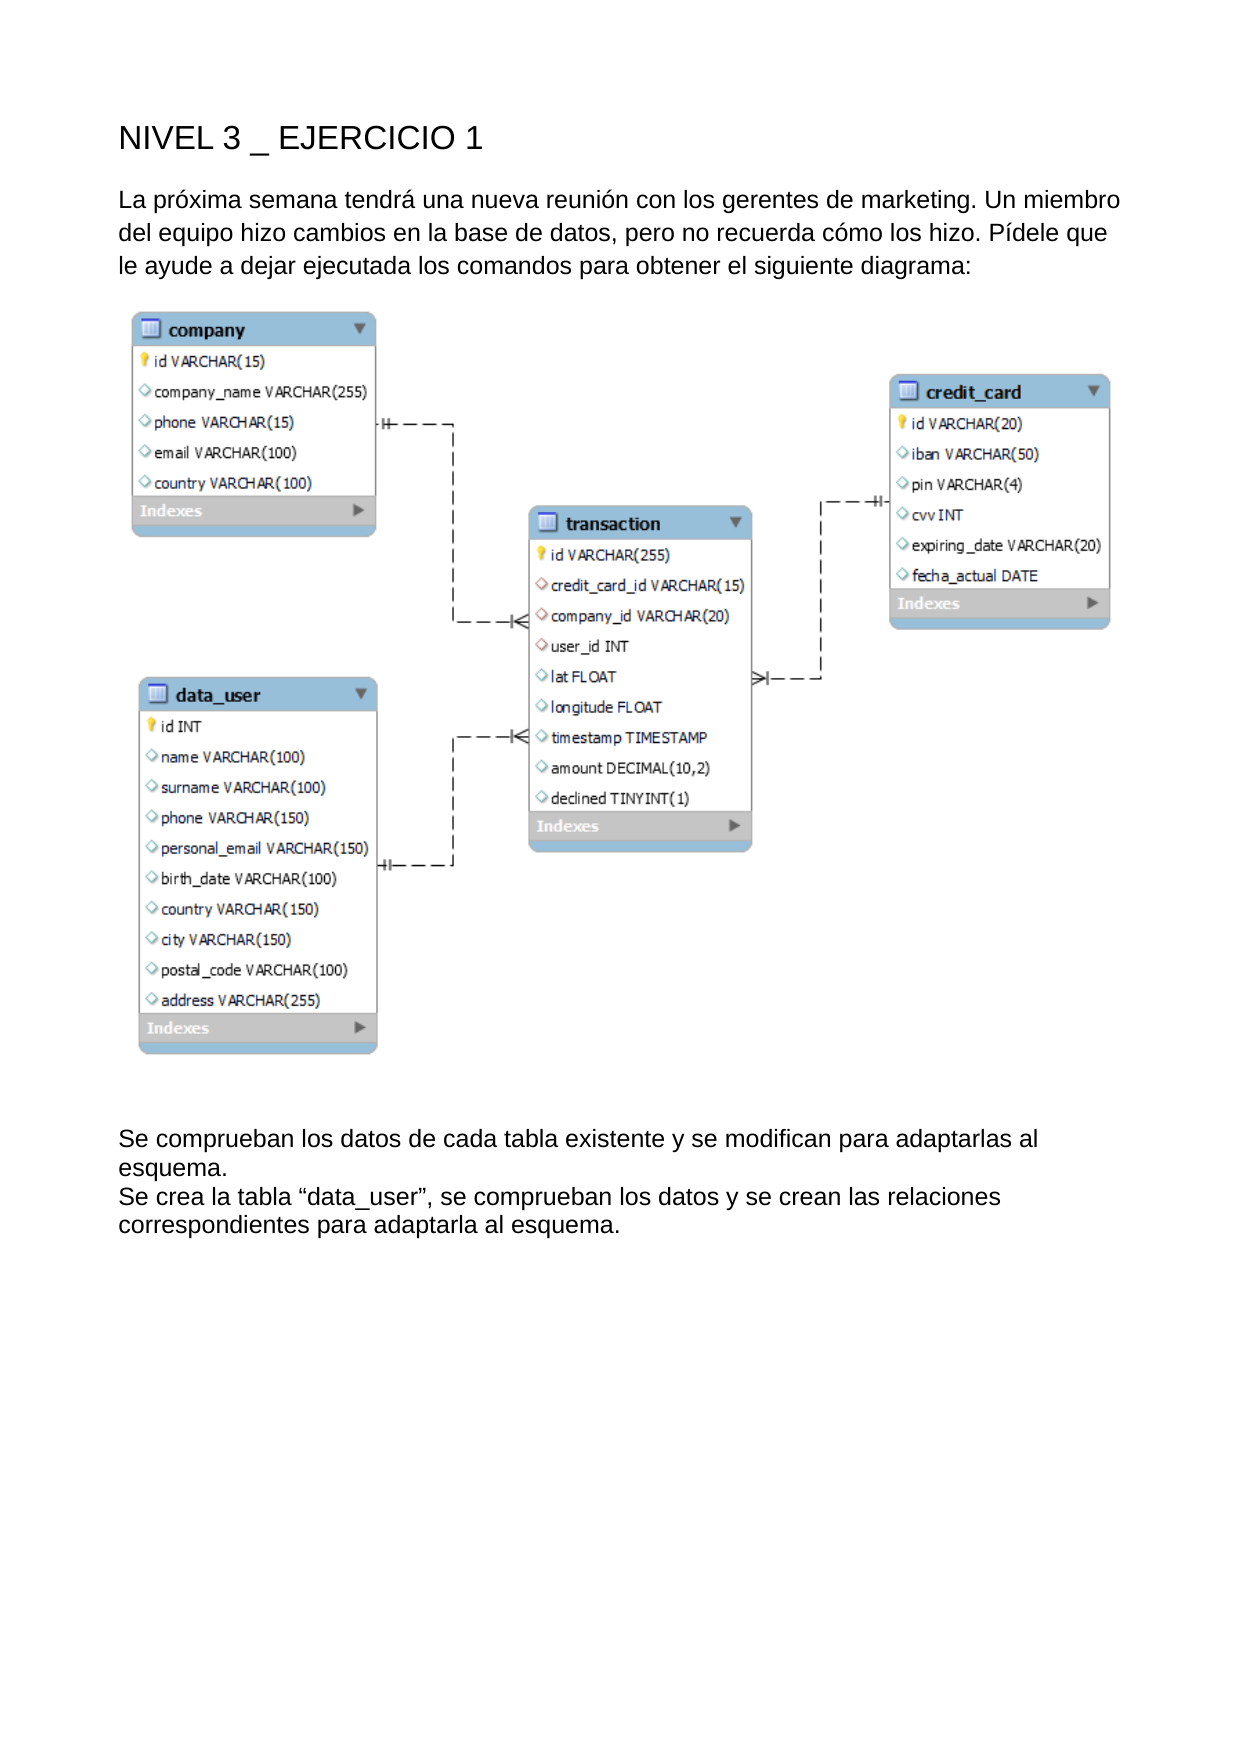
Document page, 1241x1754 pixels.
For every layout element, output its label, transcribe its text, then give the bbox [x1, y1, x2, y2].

text La próxima semana tendrá una nueva reunión con los gerentes de marketing. Un miembro del equipo hizo cambios en la base de datos, pero no recuerda cómo los hizo. Pídele que le ayude a dejar ejecutada los comandos para obtener el siguiente diagrama: [118, 185, 1122, 280]
picture [118, 298, 1123, 1067]
text NIVEL 3 _ EJERCICIO 1 [118, 118, 1122, 157]
text Se crea la tabla “data_user”, se comprueban los datos y se crean las relaciones correspondientes para adaptarla al esquema. [118, 1182, 1122, 1239]
text Se comprueban los datos de cada tabla existente y se modifican para adaptarlas al esquema. [118, 1124, 1122, 1182]
